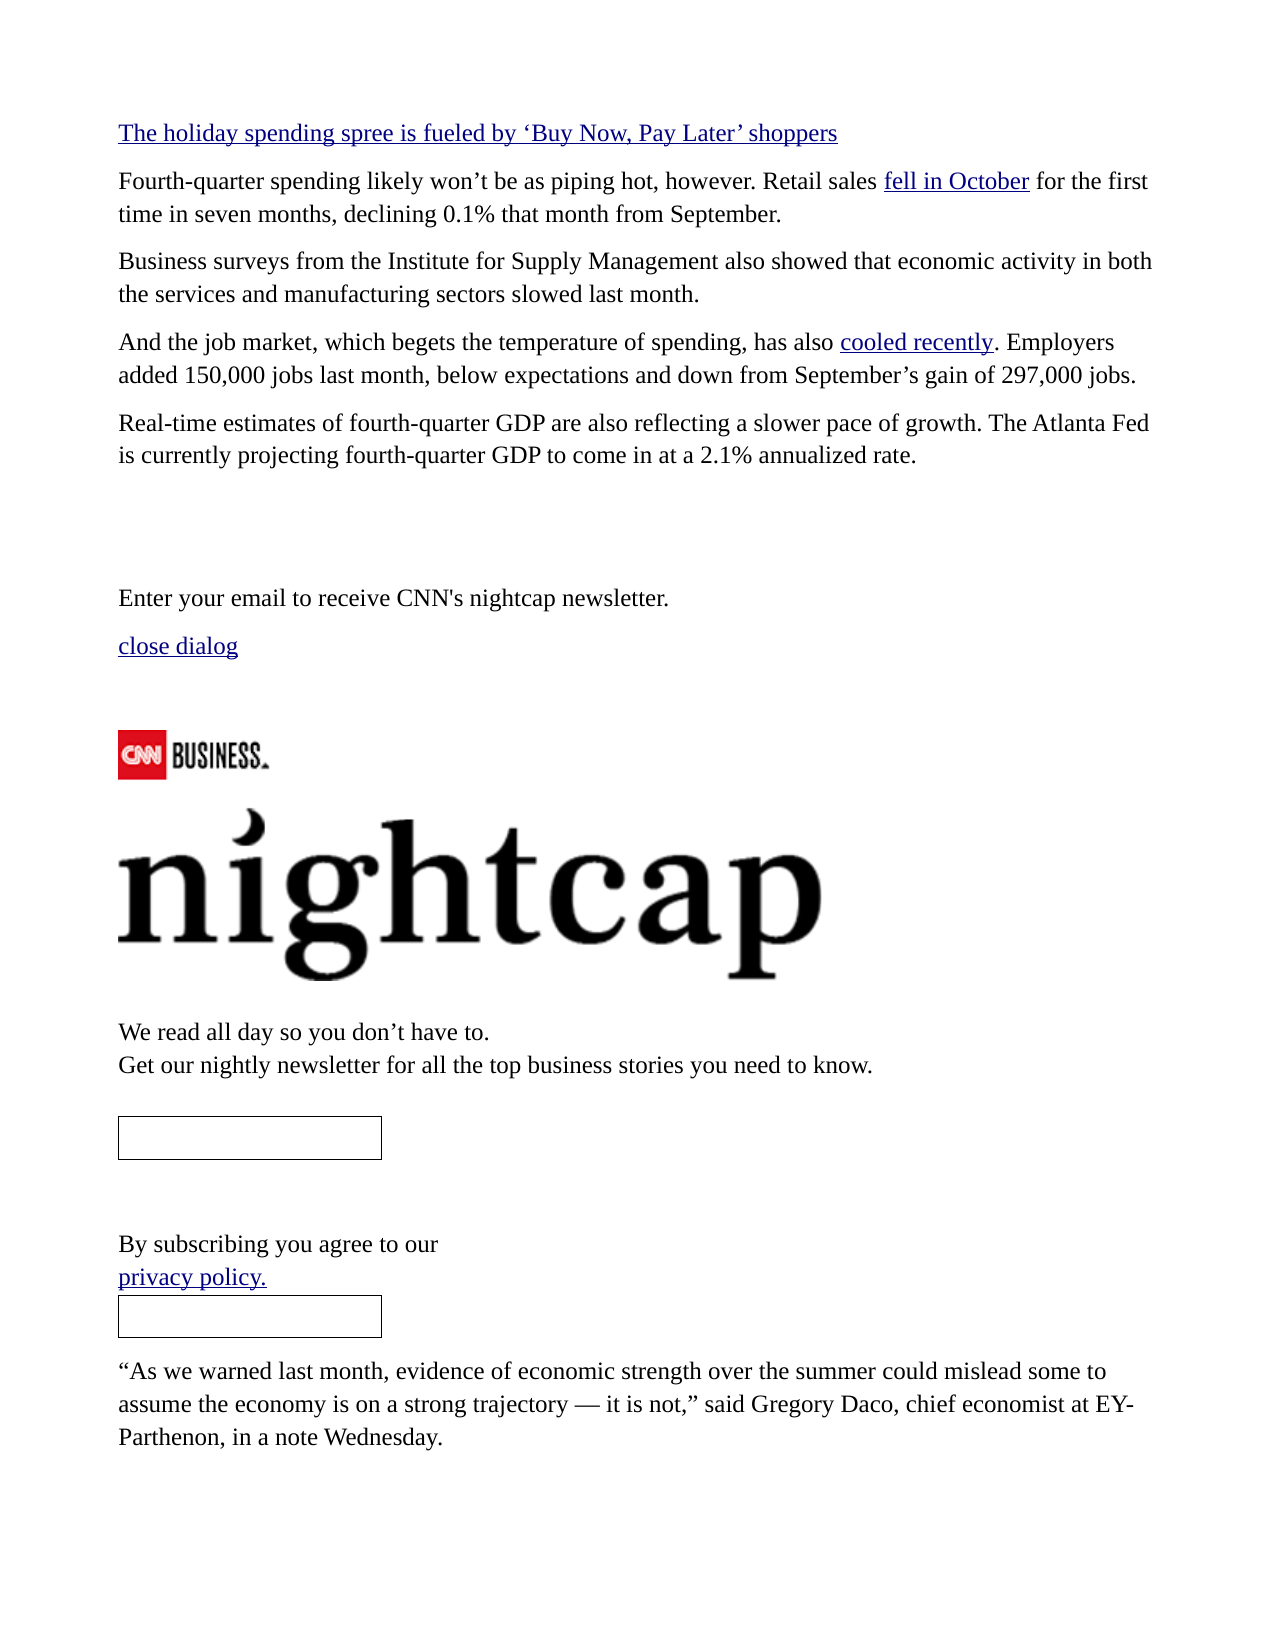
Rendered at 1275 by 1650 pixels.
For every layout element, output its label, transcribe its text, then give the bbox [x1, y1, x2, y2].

text We read all day so you don’t have to. [118, 1017, 1157, 1046]
text Enter your email to receive CNN's nightcap newsletter. [118, 583, 1157, 612]
text privacy policy. [118, 1262, 1157, 1291]
text Get our nightly newsletter for all the top business stories you need to know. [118, 1050, 1157, 1079]
text The holiday spending spree is fueled by ‘Buy Now, Pay Later’ shoppers [118, 118, 1157, 147]
picture [118, 730, 822, 981]
text Real-time estimates of fourth-quarter GDP are also reflecting a slower pace of growth. The Atlanta Fed is currently projecting fourth-quarter GDP to come in at a 2.1% annualized rate. [118, 408, 1157, 469]
text “As we warned last month, evidence of economic strength over the summer could mislead some to assume the economy is on a strong trajectory — it is not,” said Gregory Daco, chief economist at EY-Parthenon, in a note Wednesday. [118, 1356, 1157, 1451]
text close dialog [118, 631, 1157, 660]
text Business surveys from the Institute for Supply Management also showed that economic activity in both the services and manufacturing sectors slowed last month. [118, 246, 1157, 308]
text By subscribing you agree to our [118, 1229, 1157, 1258]
text Fourth-quarter spending likely won’t be as piping hot, however. Retail sales fell in October for the first time in seven months, declining 0.1% that month from September. [118, 166, 1157, 227]
text And the job market, which begets the temperature of spending, has also cooled recently. Employers added 150,000 jobs last month, below expectations and down from September’s gain of 297,000 jobs. [118, 327, 1157, 389]
